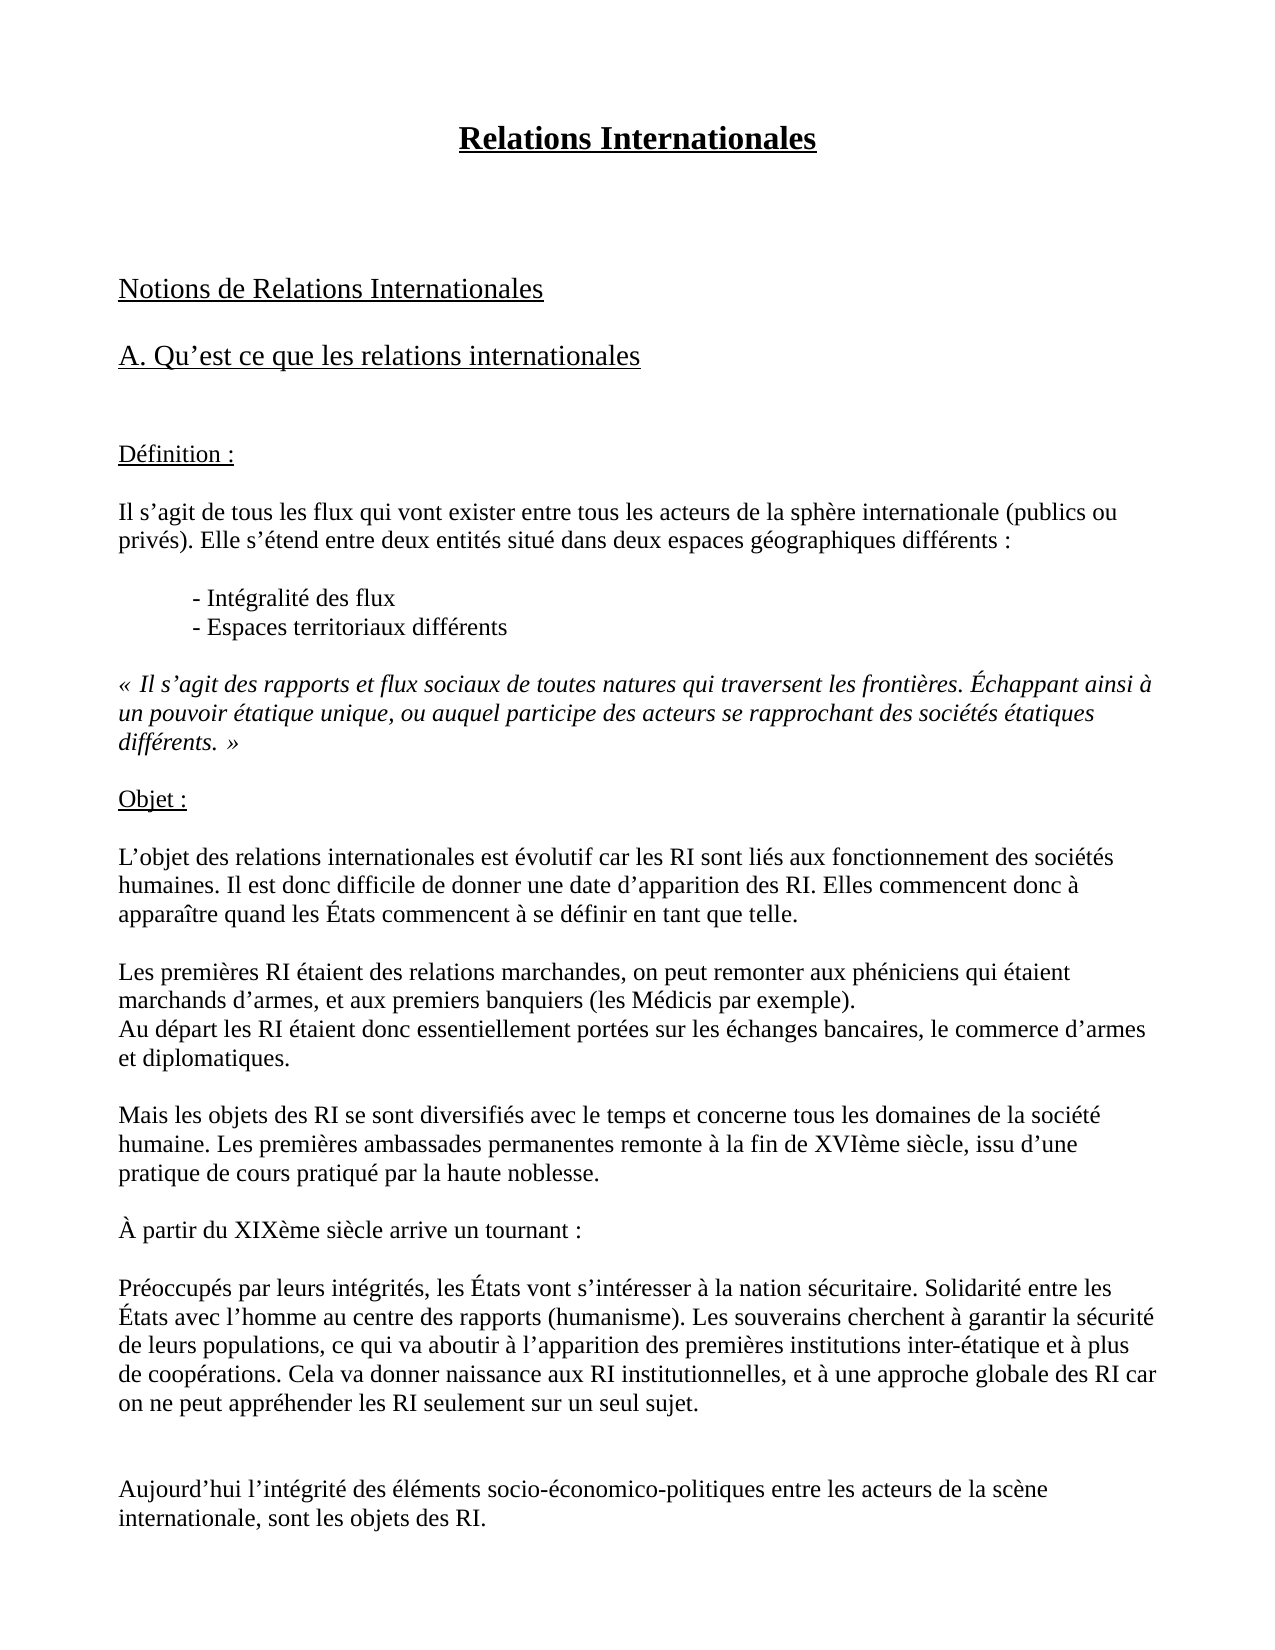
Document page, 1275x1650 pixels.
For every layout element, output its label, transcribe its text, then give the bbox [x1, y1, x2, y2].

text Les premières RI étaient des relations marchandes, on peut remonter aux phéniciens qui étaient marchands d’armes, et aux premiers banquiers (les Médicis par exemple). [118, 957, 1157, 1014]
text L’objet des relations internationales est évolutif car les RI sont liés aux fonctionnement des sociétés humaines. Il est donc difficile de donner une date d’apparition des RI. Elles commencent donc à apparaître quand les États commencent à se définir en tant que telle. [118, 842, 1157, 928]
text Préoccupés par leurs intégrités, les États vont s’intéresser à la nation sécuritaire. Solidarité entre les États avec l’homme au centre des rapports (humanisme). Les souverains cherchent à garantir la sécurité de leurs populations, ce qui va aboutir à l’apparition des premières institutions inter-étatique et à plus de coopérations. Cela va donner naissance aux RI institutionnelles, et à une approche globale des RI car on ne peut appréhender les RI seulement sur un seul sujet. [118, 1273, 1157, 1417]
text Au départ les RI étaient donc essentiellement portées sur les échanges bancaires, le commerce d’armes et diplomatiques. [118, 1014, 1157, 1072]
text Objet : [118, 784, 1157, 813]
text Relations Internationales [118, 118, 1157, 156]
text - Espaces territoriaux différents [118, 612, 1157, 640]
text « Il s’agit des rapports et flux sociaux de toutes natures qui traversent les frontières. Échappant ainsi à un pouvoir étatique unique, ou auquel participe des acteurs se rapprochant des sociétés étatiques différents. » [118, 669, 1157, 755]
text - Intégralité des flux [118, 583, 1157, 612]
text Il s’agit de tous les flux qui vont exister entre tous les acteurs de la sphère internationale (publics ou privés). Elle s’étend entre deux entités situé dans deux espaces géographiques différents : [118, 497, 1157, 554]
text Définition : [118, 439, 1157, 468]
text Aujourd’hui l’intégrité des éléments socio-économico-politiques entre les acteurs de la scène internationale, sont les objets des RI. [118, 1474, 1157, 1532]
text Mais les objets des RI se sont diversifiés avec le temps et concerne tous les domaines de la société humaine. Les premières ambassades permanentes remonte à la fin de XVIème siècle, issu d’une pratique de cours pratiqué par la haute noblesse. [118, 1100, 1157, 1187]
text À partir du XIXème siècle arrive un tournant : [118, 1215, 1157, 1244]
text Notions de Relations Internationales [118, 271, 1157, 305]
text A. Qu’est ce que les relations internationales [118, 338, 1157, 372]
